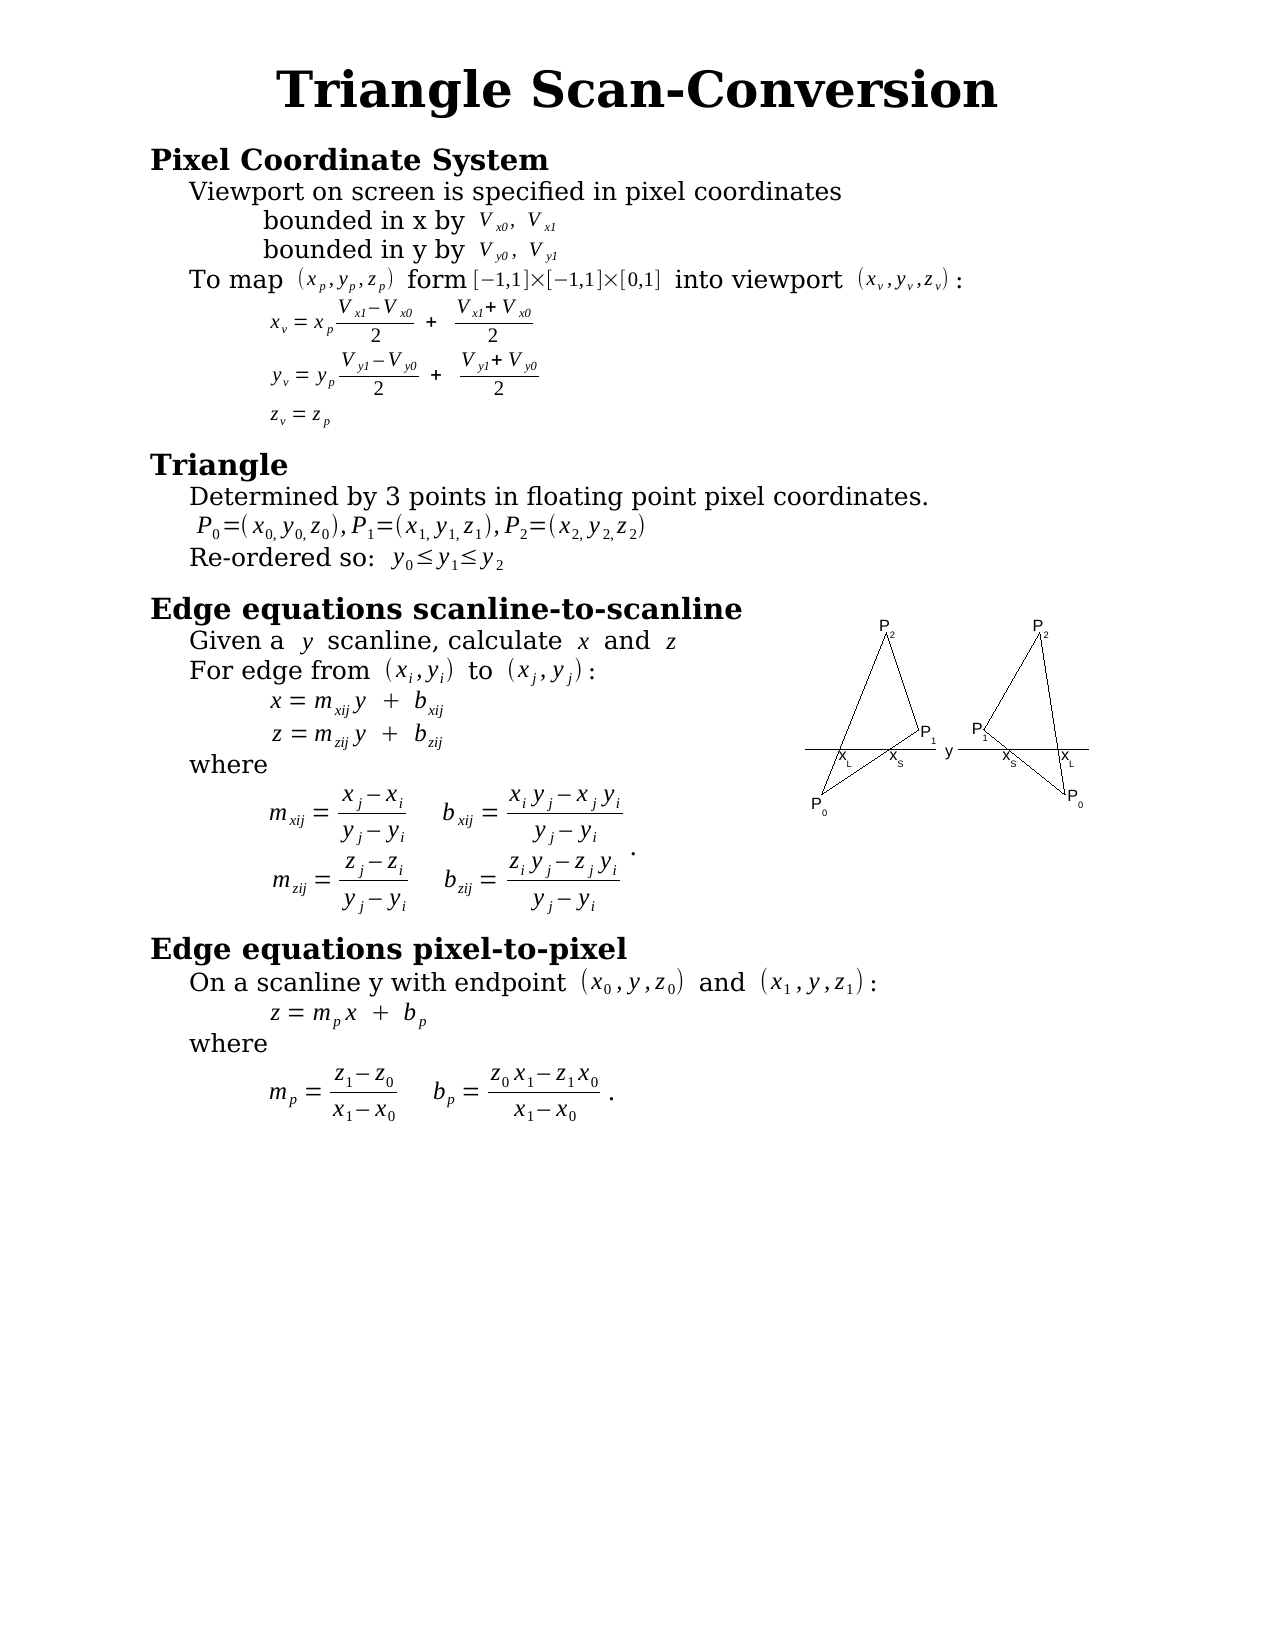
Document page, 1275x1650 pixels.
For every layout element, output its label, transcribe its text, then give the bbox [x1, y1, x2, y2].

text where [189, 751, 1125, 780]
text . [607, 1059, 1125, 1125]
text to [460, 656, 501, 687]
text [189, 1059, 263, 1125]
subtitle Edge equations pixel-to-pixel [150, 932, 1125, 966]
text For edge from [189, 656, 379, 687]
text bounded in x by [189, 206, 1125, 236]
subtitle Triangle Scan-Conversion [150, 60, 1125, 119]
text Re-ordered so: [189, 543, 384, 574]
text where [189, 1030, 1125, 1059]
subtitle Triangle [150, 448, 1125, 482]
text : [588, 656, 1125, 687]
text Viewport on screen is specified in pixel coordinates [189, 177, 1125, 206]
text and [691, 966, 754, 998]
text [189, 780, 263, 914]
text Given a scanline, calculate and [189, 626, 1125, 656]
subtitle Edge equations scanline-to-scanline [150, 592, 1125, 626]
text Determined by 3 points in floating point pixel coordinates. [189, 482, 1125, 511]
subtitle Pixel Coordinate System [150, 143, 1125, 177]
text bounded in y by [189, 236, 1125, 265]
text On a scanline y with endpoint [189, 966, 574, 998]
text : [869, 966, 1125, 998]
text . [629, 780, 1125, 914]
text To map form into viewport : [189, 265, 1125, 294]
text [509, 543, 1125, 574]
